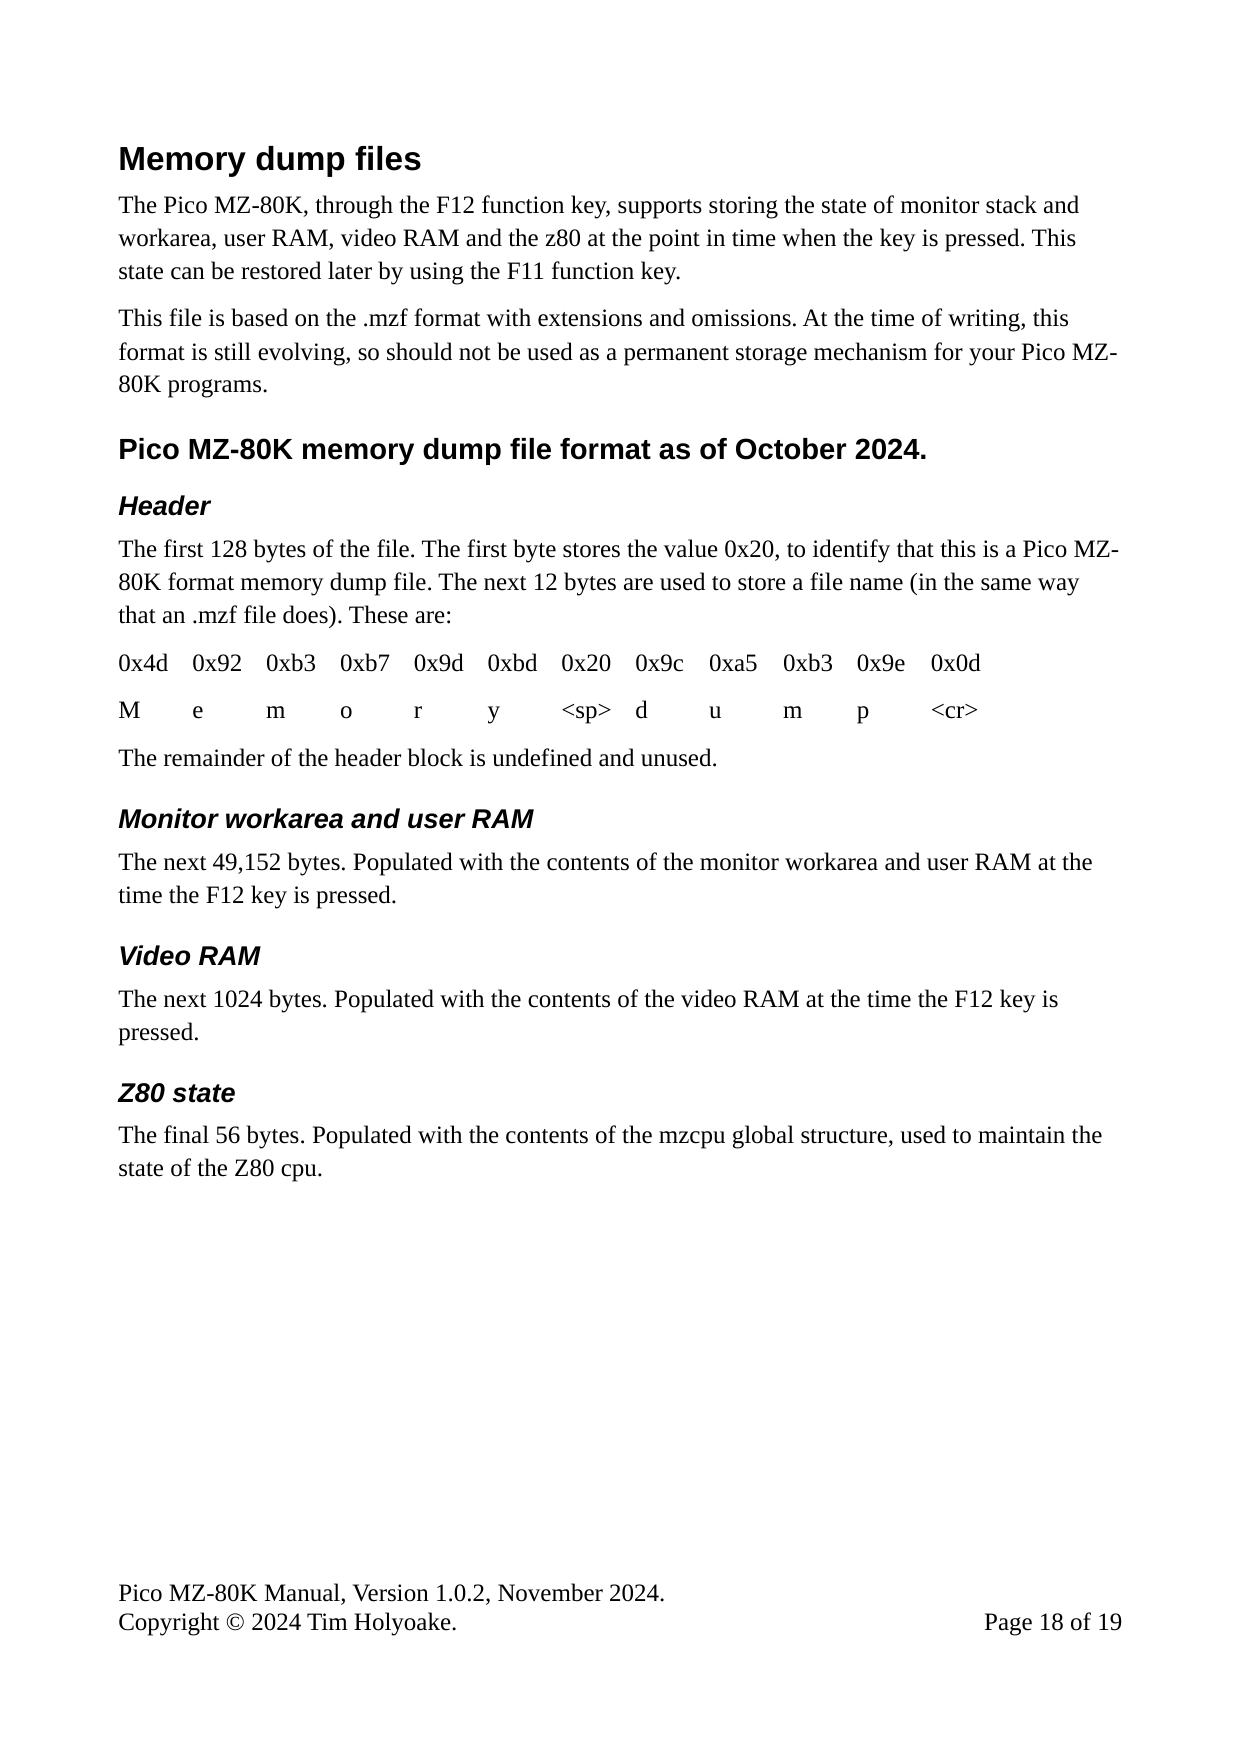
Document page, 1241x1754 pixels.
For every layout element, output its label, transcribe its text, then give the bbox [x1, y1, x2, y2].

text The next 49,152 bytes. Populated with the contents of the monitor workarea and user RAM at the time the F12 key is pressed. [118, 847, 1122, 908]
text The next 1024 bytes. Populated with the contents of the video RAM at the time the F12 key is pressed. [118, 984, 1122, 1045]
subtitle Header [118, 490, 1122, 522]
subtitle Pico MZ-80K memory dump file format as of October 2024. [118, 432, 1122, 465]
text M e m o r y <sp> d u m p <cr> [118, 695, 1122, 724]
subtitle Video RAM [118, 940, 1122, 971]
text The final 56 bytes. Populated with the contents of the mzcpu global structure, used to maintain the state of the Z80 cpu. [118, 1121, 1122, 1182]
text 0x4d 0x92 0xb3 0xb7 0x9d 0xbd 0x20 0x9c 0xa5 0xb3 0x9e 0x0d [118, 648, 1122, 676]
subtitle Monitor workarea and user RAM [118, 803, 1122, 834]
subtitle Memory dump files [118, 139, 1122, 177]
text This file is based on the .mzf format with extensions and omissions. At the time of writing, this format is still evolving, so should not be used as a permanent storage mechanism for your Pico MZ-80K programs. [118, 303, 1122, 398]
text The first 128 bytes of the file. The first byte stores the value 0x20, to identify that this is a Pico MZ-80K format memory dump file. The next 12 bytes are used to store a file name (in the same way that an .mzf file does). These are: [118, 534, 1122, 629]
text The Pico MZ-80K, through the F12 function key, supports storing the state of monitor stack and workarea, user RAM, video RAM and the z80 at the point in time when the key is pressed. This state can be restored later by using the F11 function key. [118, 190, 1122, 285]
text The remainder of the header block is undefined and unused. [118, 743, 1122, 772]
subtitle Z80 state [118, 1077, 1122, 1108]
